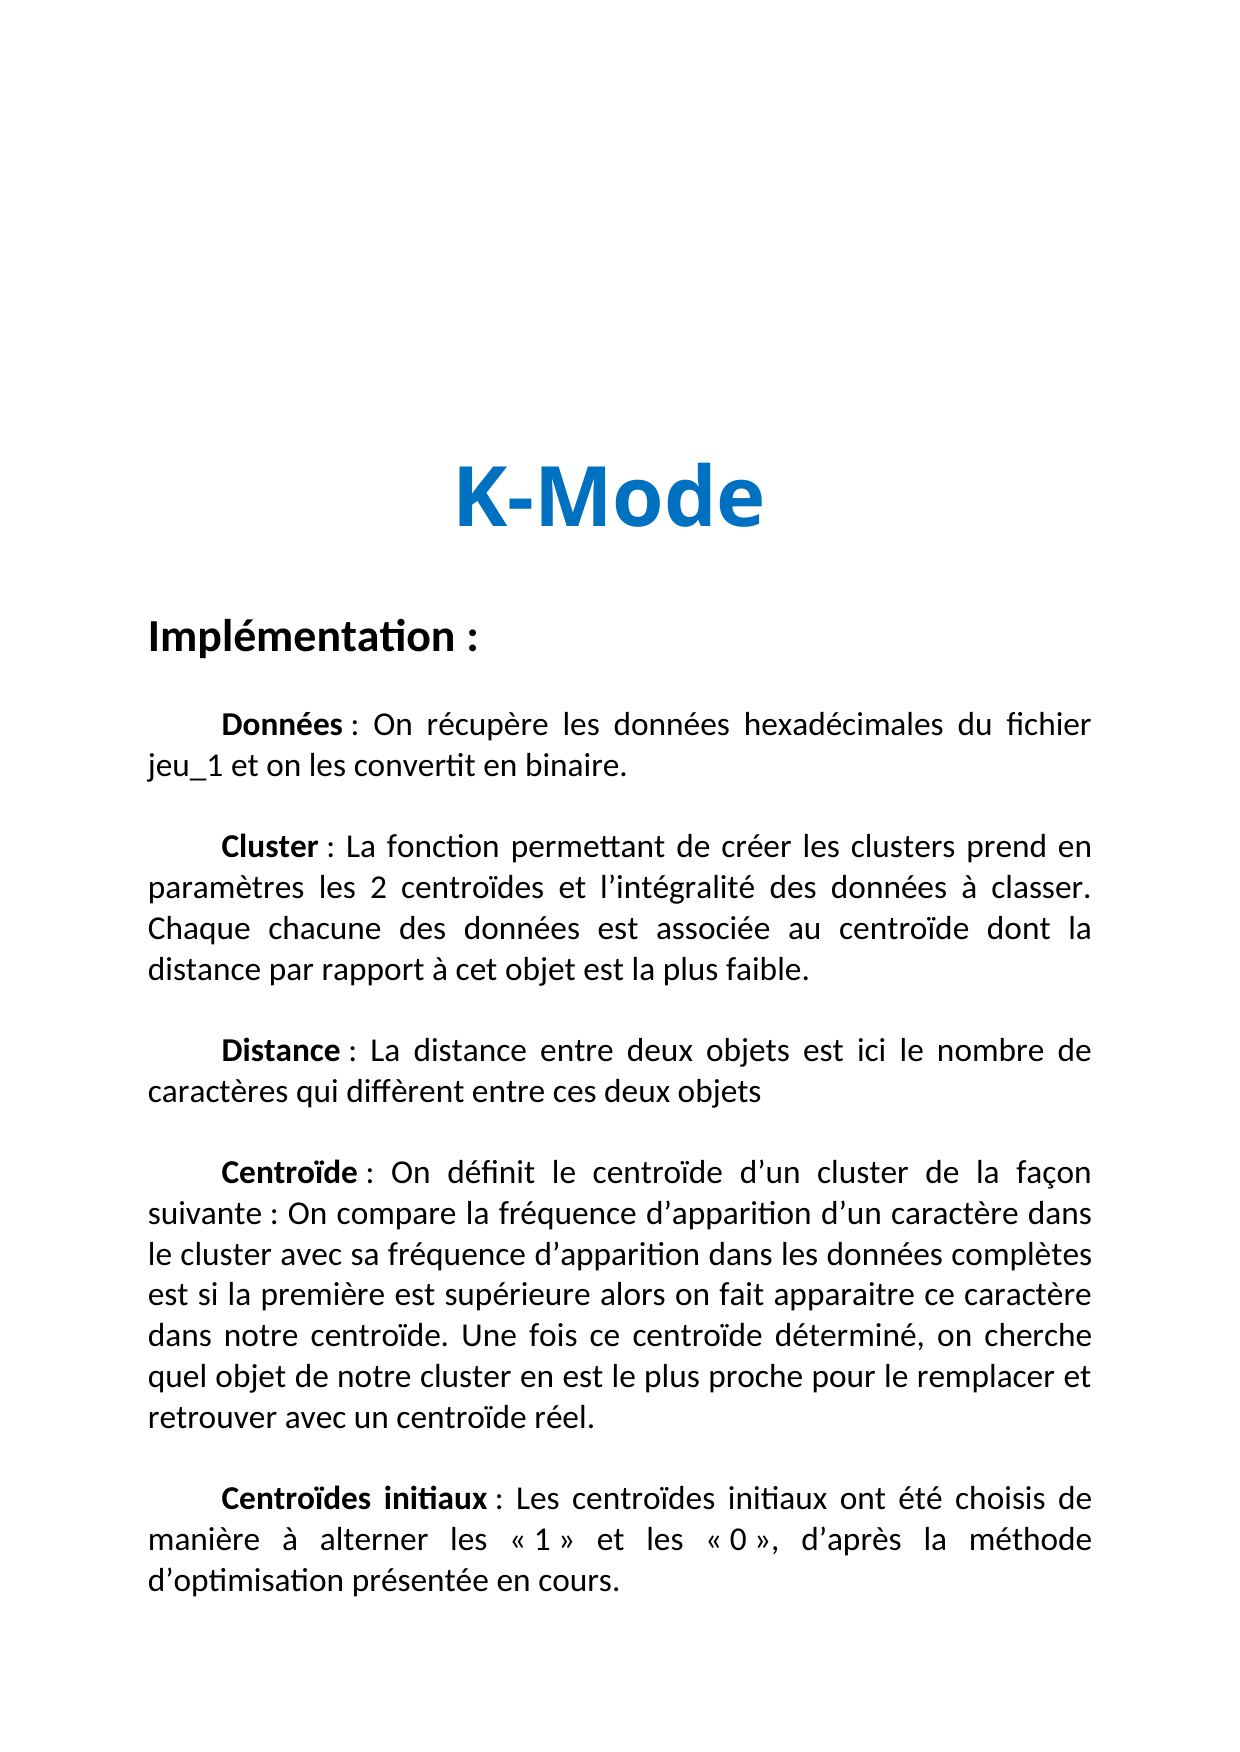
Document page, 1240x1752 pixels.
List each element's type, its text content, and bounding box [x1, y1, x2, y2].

text Implémentation : [148, 607, 1092, 662]
text Centroïde : On définit le centroïde d’un cluster de la façon suivante : On compare la fréquence d’apparition d’un caractère dans le cluster avec sa fréquence d’apparition dans les données complètes est si la première est supérieure alors on fait apparaitre ce caractère dans notre centroïde. Une fois ce centroïde déterminé, on cherche quel objet de notre cluster en est le plus proche pour le remplacer et retrouver avec un centroïde réel. [148, 1151, 1092, 1436]
text Cluster : La fonction permettant de créer les clusters prend en paramètres les 2 centroïdes et l’intégralité des données à classer. Chaque chacune des données est associée au centroïde dont la distance par rapport à cet objet est la plus faible. [148, 825, 1092, 988]
text Centroïdes initiaux : Les centroïdes initiaux ont été choisis de manière à alterner les « 1 » et les « 0 », d’après la méthode d’optimisation présentée en cours. [148, 1477, 1092, 1599]
text Données : On récupère les données hexadécimales du fichier jeu_1 et on les convertit en binaire. [148, 703, 1092, 785]
text Distance : La distance entre deux objets est ici le nombre de caractères qui diffèrent entre ces deux objets [148, 1029, 1092, 1111]
text K-Mode [148, 437, 1092, 551]
